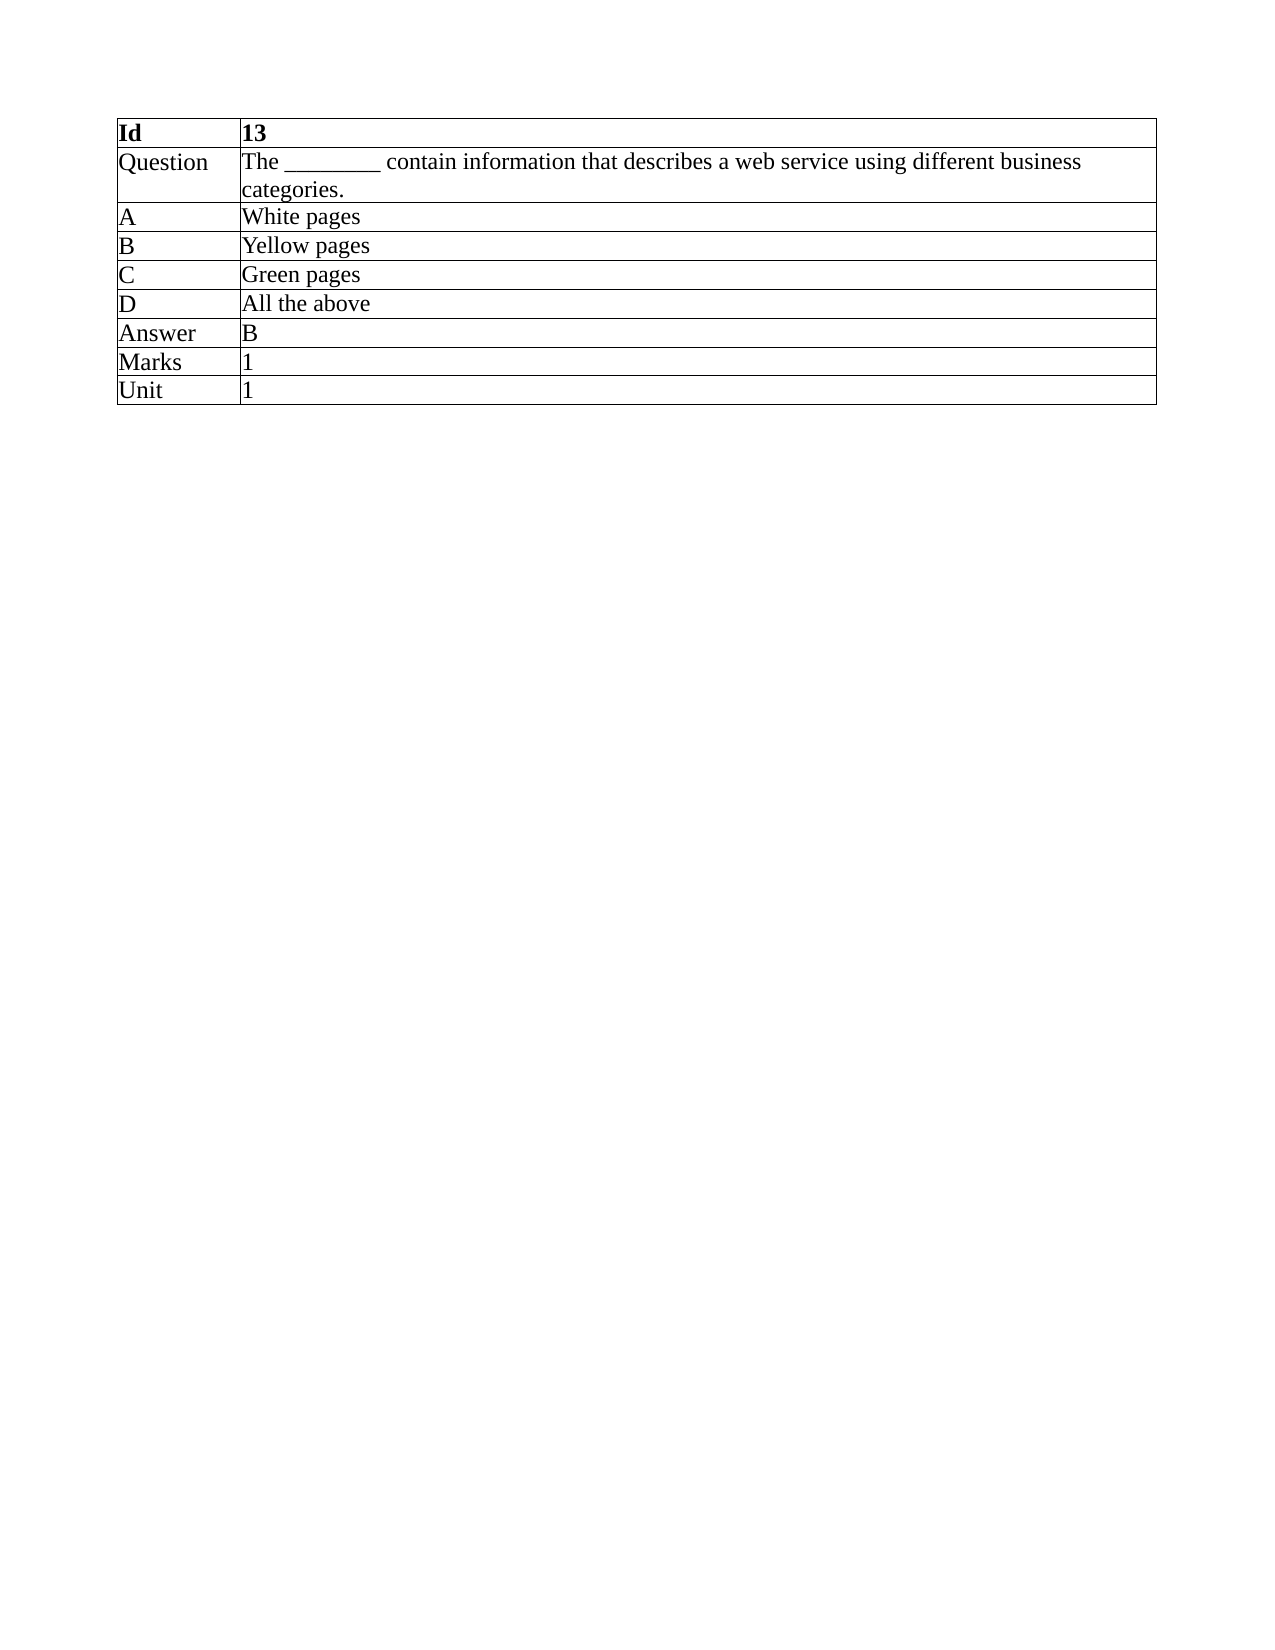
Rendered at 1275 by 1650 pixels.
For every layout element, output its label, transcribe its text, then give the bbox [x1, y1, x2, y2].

table_header 13 [241, 119, 1156, 147]
table_cell Unit [118, 376, 240, 404]
table_cell Question [118, 148, 240, 202]
table_cell Yellow pages [241, 232, 1156, 260]
table_cell The ________ contain information that describes a web service using different business categories. [241, 148, 1156, 202]
table_cell Green pages [241, 261, 1156, 289]
table_cell White pages [241, 203, 1156, 231]
table_cell D [118, 290, 240, 318]
table_header Id [118, 119, 240, 147]
table_cell B [241, 319, 1156, 347]
table_cell 1 [241, 376, 1156, 404]
table_cell B [118, 232, 240, 260]
table_cell C [118, 261, 240, 289]
table_cell A [118, 203, 240, 231]
table_cell Marks [118, 348, 240, 375]
table_cell Answer [118, 319, 240, 347]
table_cell 1 [241, 348, 1156, 375]
table_cell All the above [241, 290, 1156, 318]
